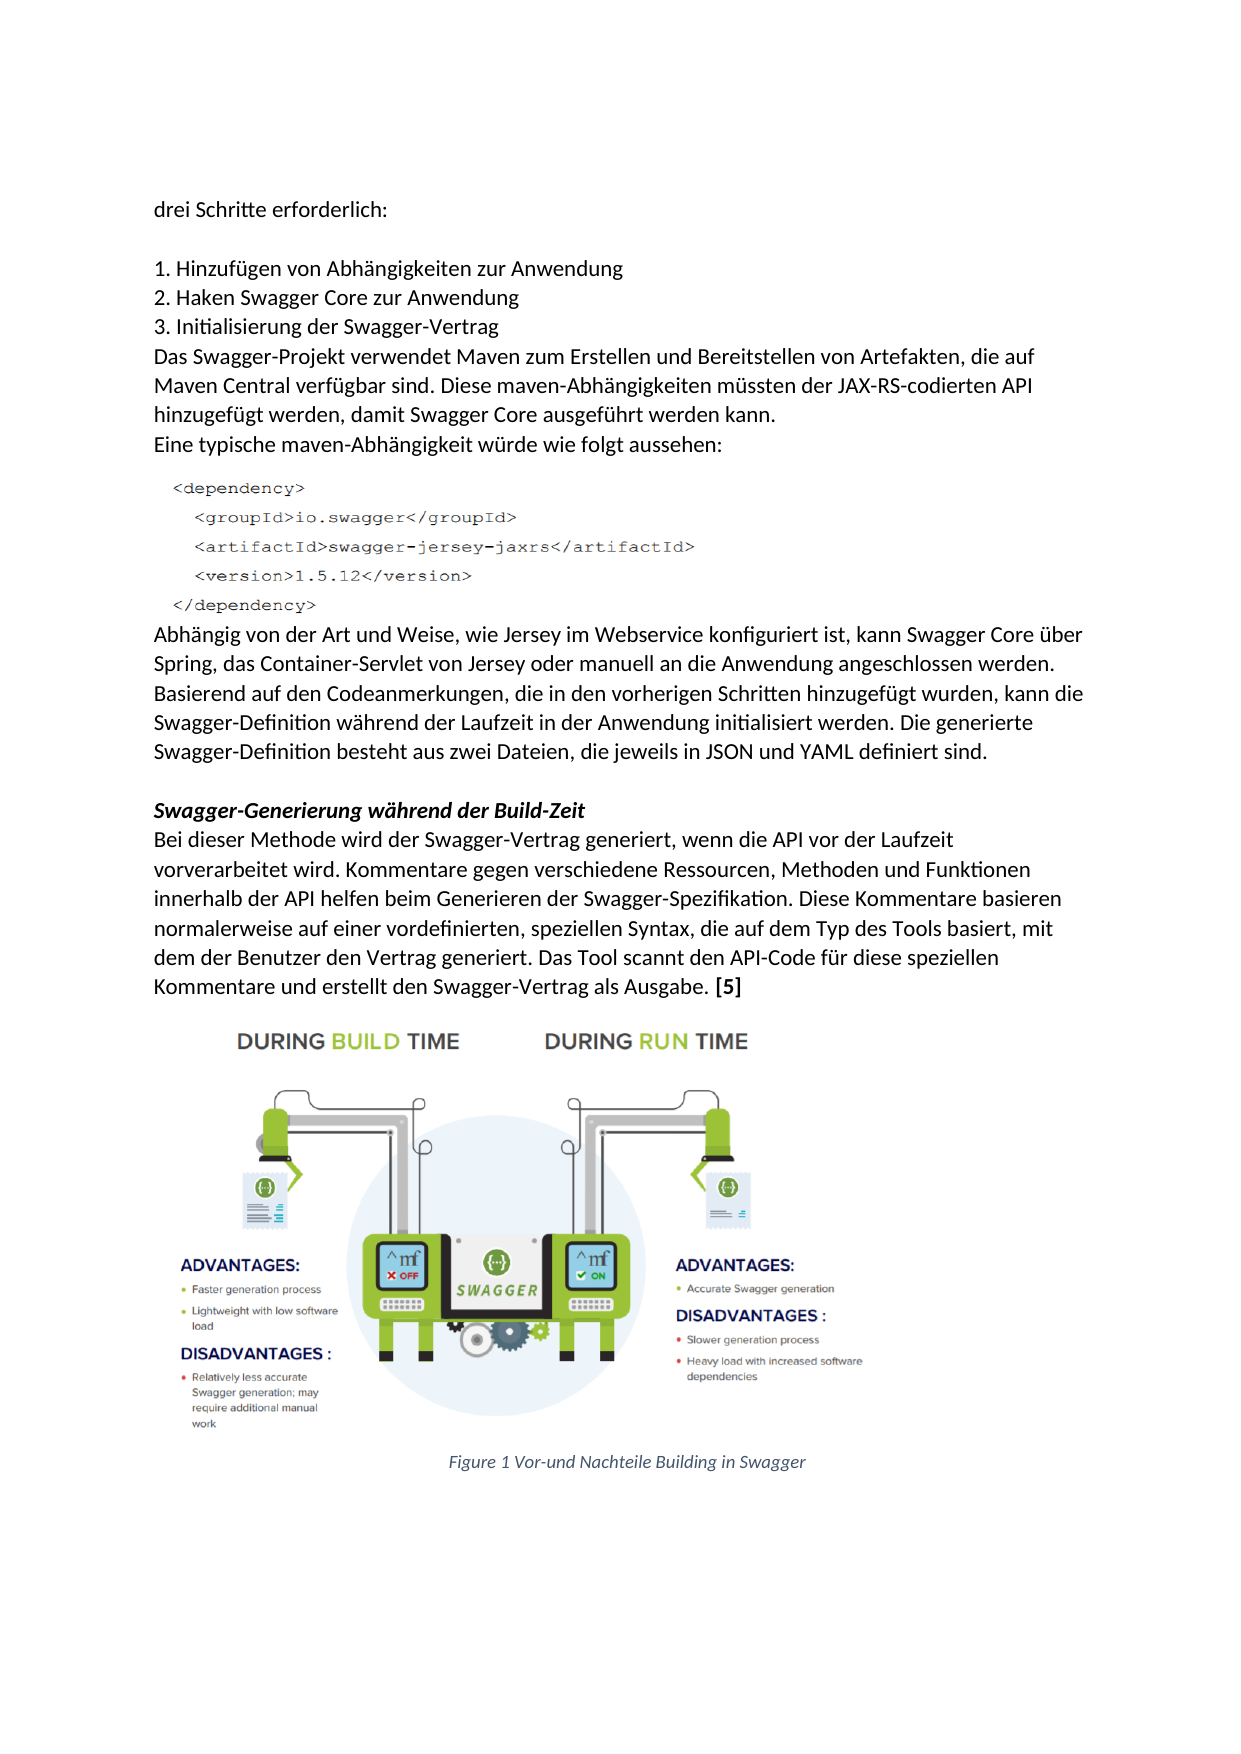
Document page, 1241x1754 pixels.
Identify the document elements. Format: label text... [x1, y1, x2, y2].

text Figure 1 Vor-und Nachteile Building in Swagger [375, 1450, 1087, 1473]
text drei Schritte erforderlich: 1. Hinzufügen von Abhängigkeiten zur Anwendung 2. Haken Swagger Core zur Anwendung 3. Initialisierung der Swagger-Vertrag Das Swagger-Projekt verwendet Maven zum Erstellen und Bereitstellen von Artefakten, die auf Maven Central verfügbar sind. Diese maven-Abhängigkeiten müssten der JAX-RS-codierten API hinzugefügt werden, damit Swagger Core ausgeführt werden kann. Eine typische maven-Abhängigkeit würde wie folgt aussehen: [153, 195, 1087, 458]
text Abhängig von der Art und Weise, wie Jersey im Webservice konfiguriert ist, kann Swagger Core über Spring, das Container-Servlet von Jersey oder manuell an die Anwendung angeschlossen werden. Basierend auf den Codeanmerkungen, die in den vorherigen Schritten hinzugefügt wurden, kann die Swagger-Definition während der Laufzeit in der Anwendung initialisiert werden. Die generierte Swagger-Definition besteht aus zwei Dateien, die jeweils in JSON und YAML definiert sind. Swagger-Generierung während der Build-Zeit Bei dieser Methode wird der Swagger-Vertrag generiert, wenn die API vor der Laufzeit vorverarbeitet wird. Kommentare gegen verschiedene Ressourcen, Methoden und Funktionen innerhalb der API helfen beim Generieren der Swagger-Spezifikation. Diese Kommentare basieren normalerweise auf einer vordefinierten, speziellen Syntax, die auf dem Typ des Tools basiert, mit dem der Benutzer den Vertrag generiert. Das Tool scannt den API-Code für diese speziellen Kommentare und erstellt den Swagger-Vertrag als Ausgabe. [5] [153, 476, 1087, 1001]
